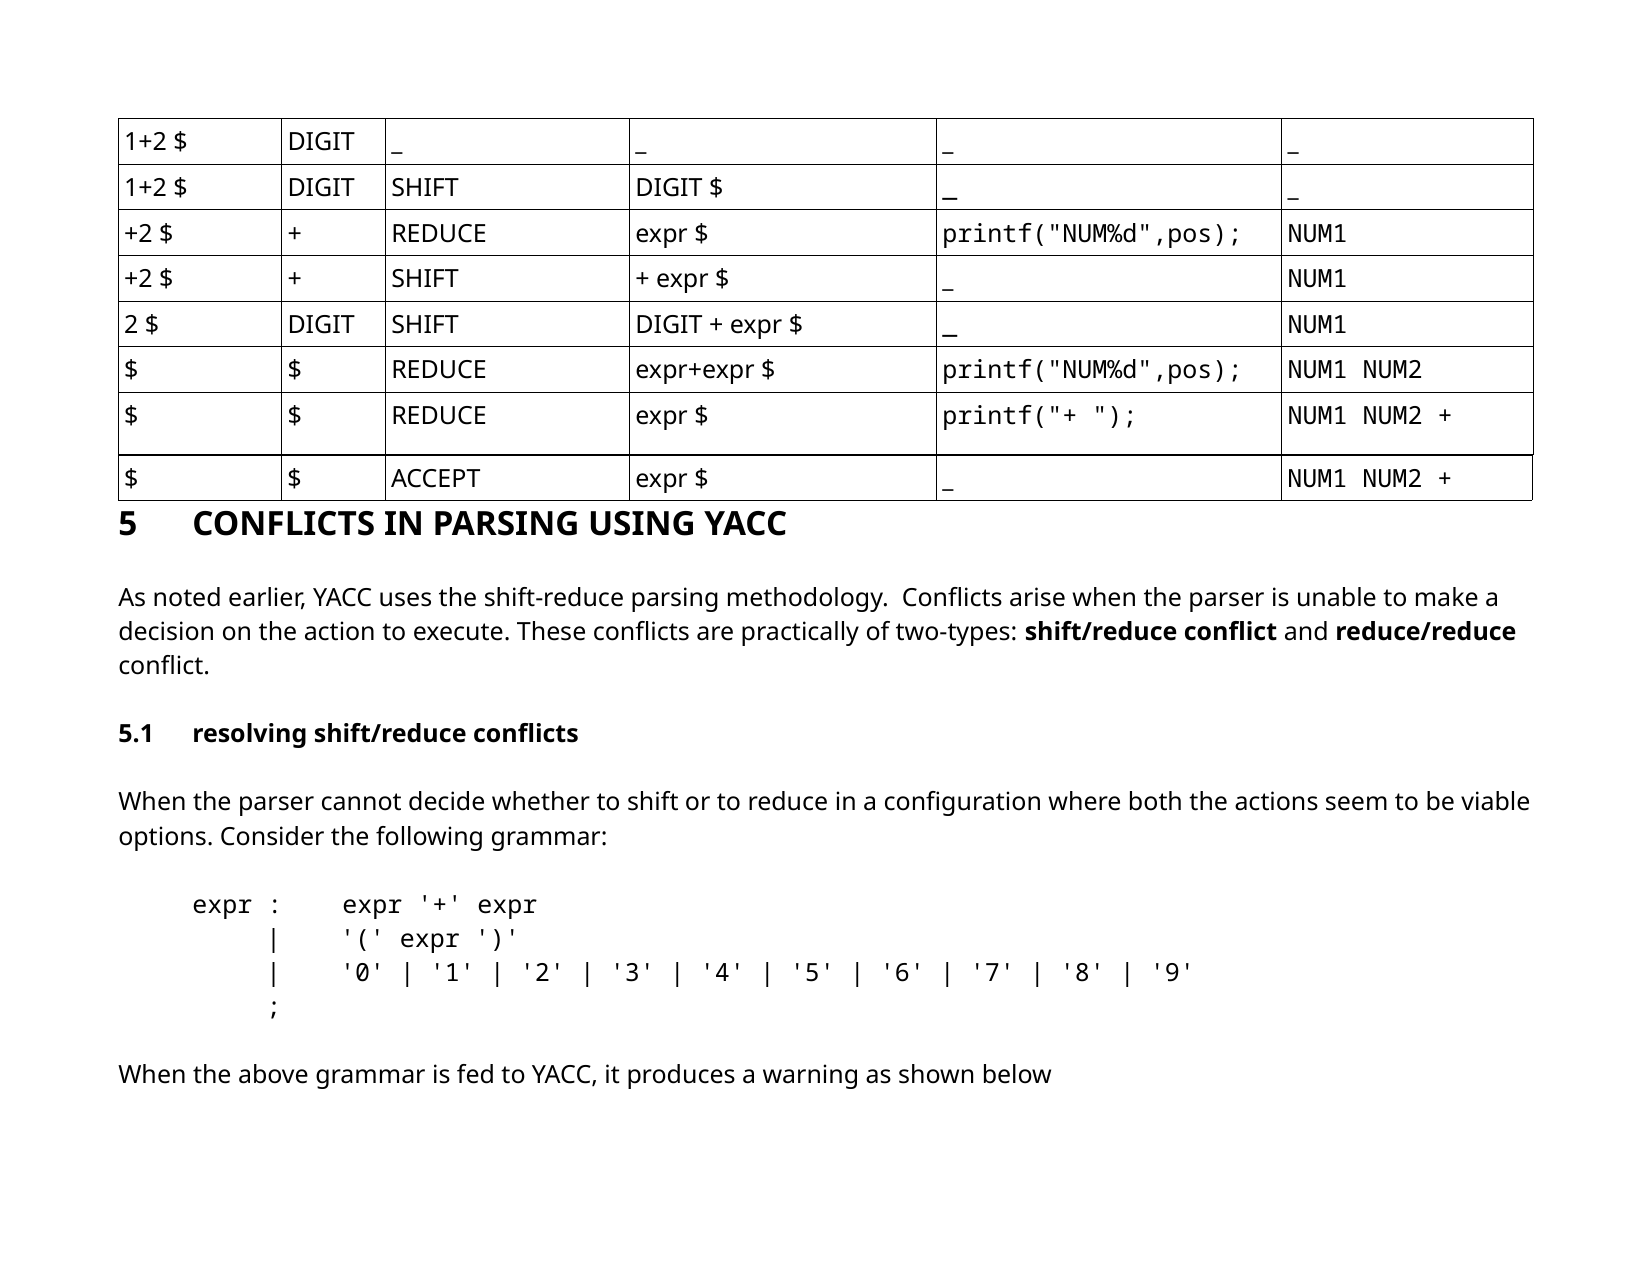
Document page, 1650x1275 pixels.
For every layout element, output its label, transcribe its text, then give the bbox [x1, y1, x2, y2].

text As noted earlier, YACC uses the shift-reduce parsing methodology. Conflicts arise when the parser is unable to make a decision on the action to execute. These conflicts are practically of two-types: shift/reduce conflict and reduce/reduce conflict. [118, 580, 1532, 682]
table_cell expr $ [630, 210, 936, 255]
table_cell _ [386, 119, 629, 164]
table_cell _ [937, 165, 1281, 209]
text When the parser cannot decide whether to shift or to reduce in a configuration where both the actions seem to be viable options. Consider the following grammar: [118, 784, 1532, 852]
table_cell $ [119, 347, 281, 392]
table_cell NUM1 [1282, 256, 1533, 301]
table_cell SHIFT [386, 302, 629, 346]
table_cell NUM1 NUM2 [1282, 347, 1533, 392]
table_cell printf("+ "); [937, 393, 1281, 454]
table_cell expr+expr $ [630, 347, 936, 392]
text expr : expr '+' expr [118, 886, 1532, 920]
table_cell $ [282, 347, 385, 392]
table_cell + [282, 256, 385, 301]
table_header expr $ [630, 456, 936, 500]
table_cell + [282, 210, 385, 255]
table_cell printf("NUM%d",pos); [937, 210, 1281, 255]
table_cell 1+2 $ [119, 119, 281, 164]
table_header $ [119, 456, 281, 500]
table_header ACCEPT [386, 456, 629, 500]
table_cell REDUCE [386, 393, 629, 454]
table_header _ [937, 456, 1281, 500]
table_cell DIGIT [282, 302, 385, 346]
table_cell $ [119, 393, 281, 454]
table_cell DIGIT $ [630, 165, 936, 209]
table_cell +2 $ [119, 210, 281, 255]
text | '(' expr ')' [118, 920, 1532, 954]
table_cell REDUCE [386, 347, 629, 392]
table_cell _ [937, 119, 1281, 164]
table_cell _ [1282, 119, 1533, 164]
text When the above grammar is fed to YACC, it produces a warning as shown below [118, 1057, 1532, 1091]
table_cell NUM1 NUM2 + [1282, 393, 1533, 454]
table_cell _ [1282, 165, 1533, 209]
table_header $ [282, 456, 385, 500]
table_cell DIGIT [282, 165, 385, 209]
table_cell _ [937, 256, 1281, 301]
table_cell printf("NUM%d",pos); [937, 347, 1281, 392]
table_cell + expr $ [630, 256, 936, 301]
table_cell 2 $ [119, 302, 281, 346]
table_cell SHIFT [386, 165, 629, 209]
text | '0' | '1' | '2' | '3' | '4' | '5' | '6' | '7' | '8' | '9' [118, 954, 1532, 988]
table_cell NUM1 [1282, 302, 1533, 346]
text 5.1 resolving shift/reduce conflicts [118, 716, 1532, 750]
table_cell REDUCE [386, 210, 629, 255]
text 5 CONFLICTS IN PARSING USING YACC [118, 501, 1532, 546]
table_cell NUM1 [1282, 210, 1533, 255]
table_cell SHIFT [386, 256, 629, 301]
table_cell _ [630, 119, 936, 164]
table_cell 1+2 $ [119, 165, 281, 209]
table_cell _ [937, 302, 1281, 346]
table_cell DIGIT [282, 119, 385, 164]
table_cell +2 $ [119, 256, 281, 301]
table_cell $ [282, 393, 385, 454]
table_header NUM1 NUM2 + [1282, 456, 1532, 500]
text ; [118, 988, 1532, 1022]
table_cell DIGIT + expr $ [630, 302, 936, 346]
table_cell expr $ [630, 393, 936, 454]
